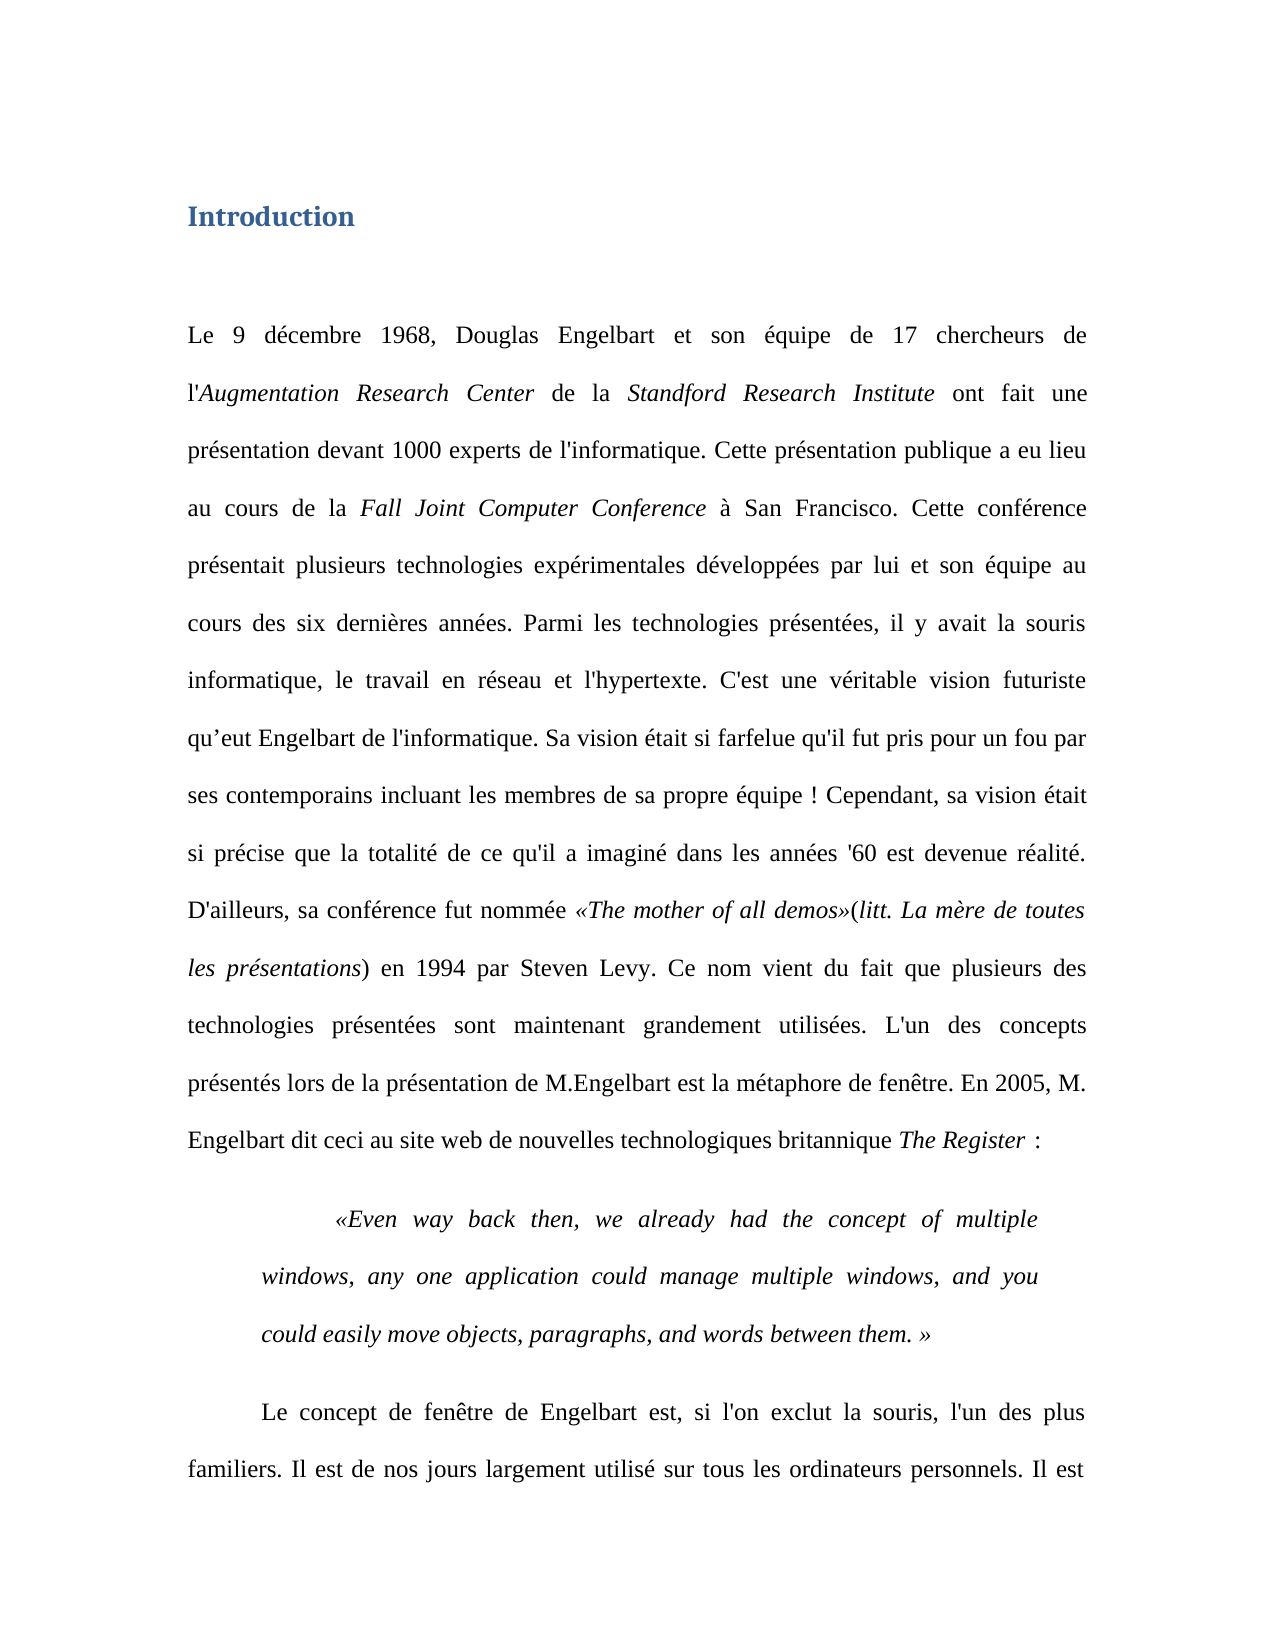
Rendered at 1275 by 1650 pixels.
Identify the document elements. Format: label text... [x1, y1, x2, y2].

text Le concept de fenêtre de Engelbart est, si l'on exclut la souris, l'un des plus familiers. Il est de nos jours largement utilisé sur tous les ordinateurs personnels. Il est [187, 1397, 1086, 1483]
text «Even way back then, we already had the concept of multiple windows, any one application could manage multiple windows, and you could easily move objects, paragraphs, and words between them. » [261, 1204, 1042, 1347]
subtitle Introduction [187, 200, 1087, 233]
text Le 9 décembre 1968, Douglas Engelbart et son équipe de 17 chercheurs de l'Augmentation Research Center de la Standford Research Institute ont fait une présentation devant 1000 experts de l'informatique. Cette présentation publique a eu lieu au cours de la Fall Joint Computer Conference à San Francisco. Cette conférence présentait plusieurs technologies expérimentales développées par lui et son équipe au cours des six dernières années. Parmi les technologies présentées, il y avait la souris informatique, le travail en réseau et l'hypertexte. C'est une véritable vision futuriste qu’eut Engelbart de l'informatique. Sa vision était si farfelue qu'il fut pris pour un fou par ses contemporains incluant les membres de sa propre équipe ! Cependant, sa vision était si précise que la totalité de ce qu'il a imaginé dans les années '60 est devenue réalité. D'ailleurs, sa conférence fut nommée «The mother of all demos»(litt. La mère de toutes les présentations) en 1994 par Steven Levy. Ce nom vient du fait que plusieurs des technologies présentées sont maintenant grandement utilisées. L'un des concepts présentés lors de la présentation de M.Engelbart est la métaphore de fenêtre. En 2005, M. Engelbart dit ceci au site web de nouvelles technologiques britannique The Register : [187, 320, 1087, 1154]
